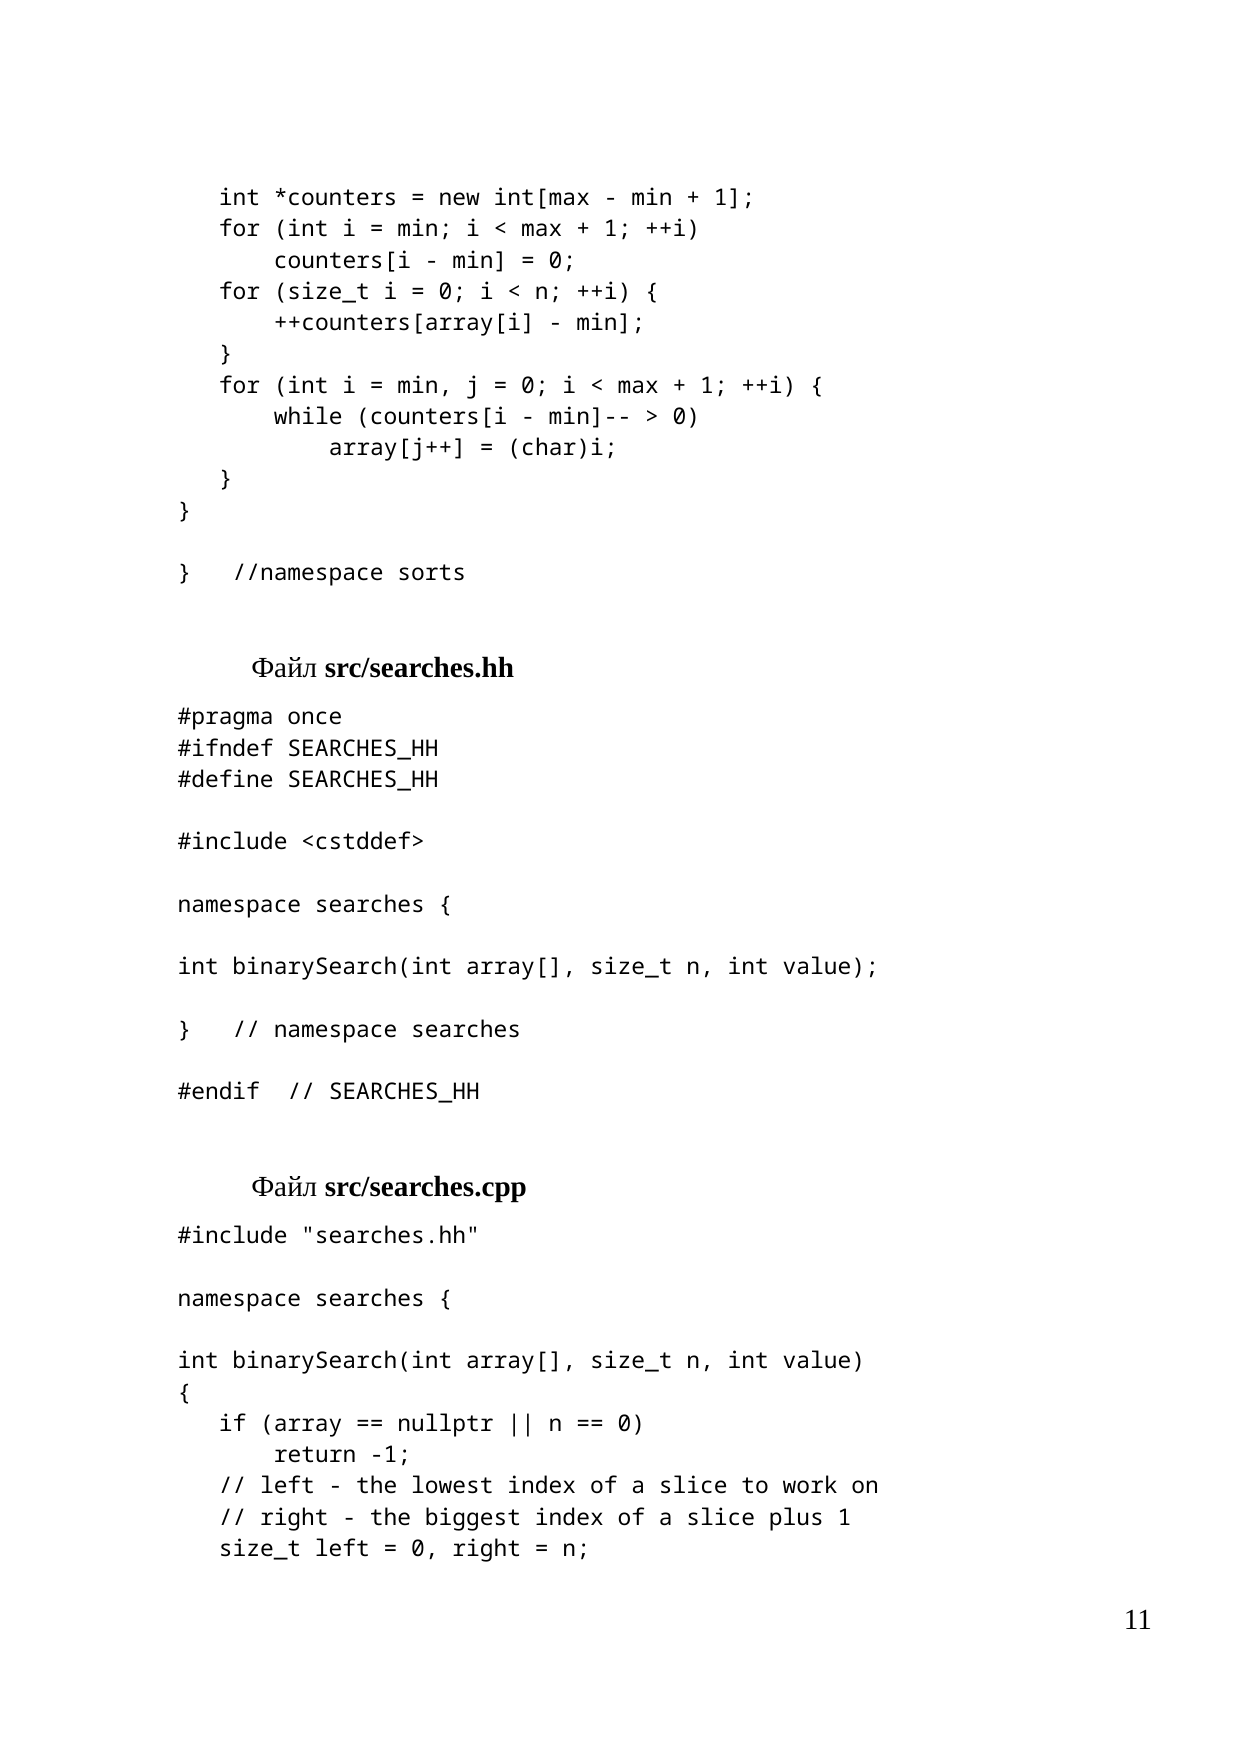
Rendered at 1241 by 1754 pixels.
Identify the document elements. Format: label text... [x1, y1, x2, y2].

text Файл src/searches.cpp [177, 1169, 1152, 1202]
text Файл src/searches.hh [177, 650, 1152, 683]
text #pragma once #ifndef SEARCHES_HH #define SEARCHES_HH #include <cstddef> namespace searches { int binarySearch(int array[], size_t n, int value); } // namespace searches #endif // SEARCHES_HH [177, 700, 1152, 1169]
text #include "searches.hh" namespace searches { int binarySearch(int array[], size_t n, int value) { if (array == nullptr || n == 0) return -1; // left - the lowest index of a slice to work on // right - the biggest index of a slice plus 1 size_t left = 0, right = n; [177, 1219, 1152, 1563]
text int *counters = new int[max - min + 1]; for (int i = min; i < max + 1; ++i) counters[i - min] = 0; for (size_t i = 0; i < n; ++i) { ++counters[array[i] - min]; } for (int i = min, j = 0; i < max + 1; ++i) { while (counters[i - min]-- > 0) array[j++] = (char)i; } } } //namespace sorts [177, 181, 1152, 650]
